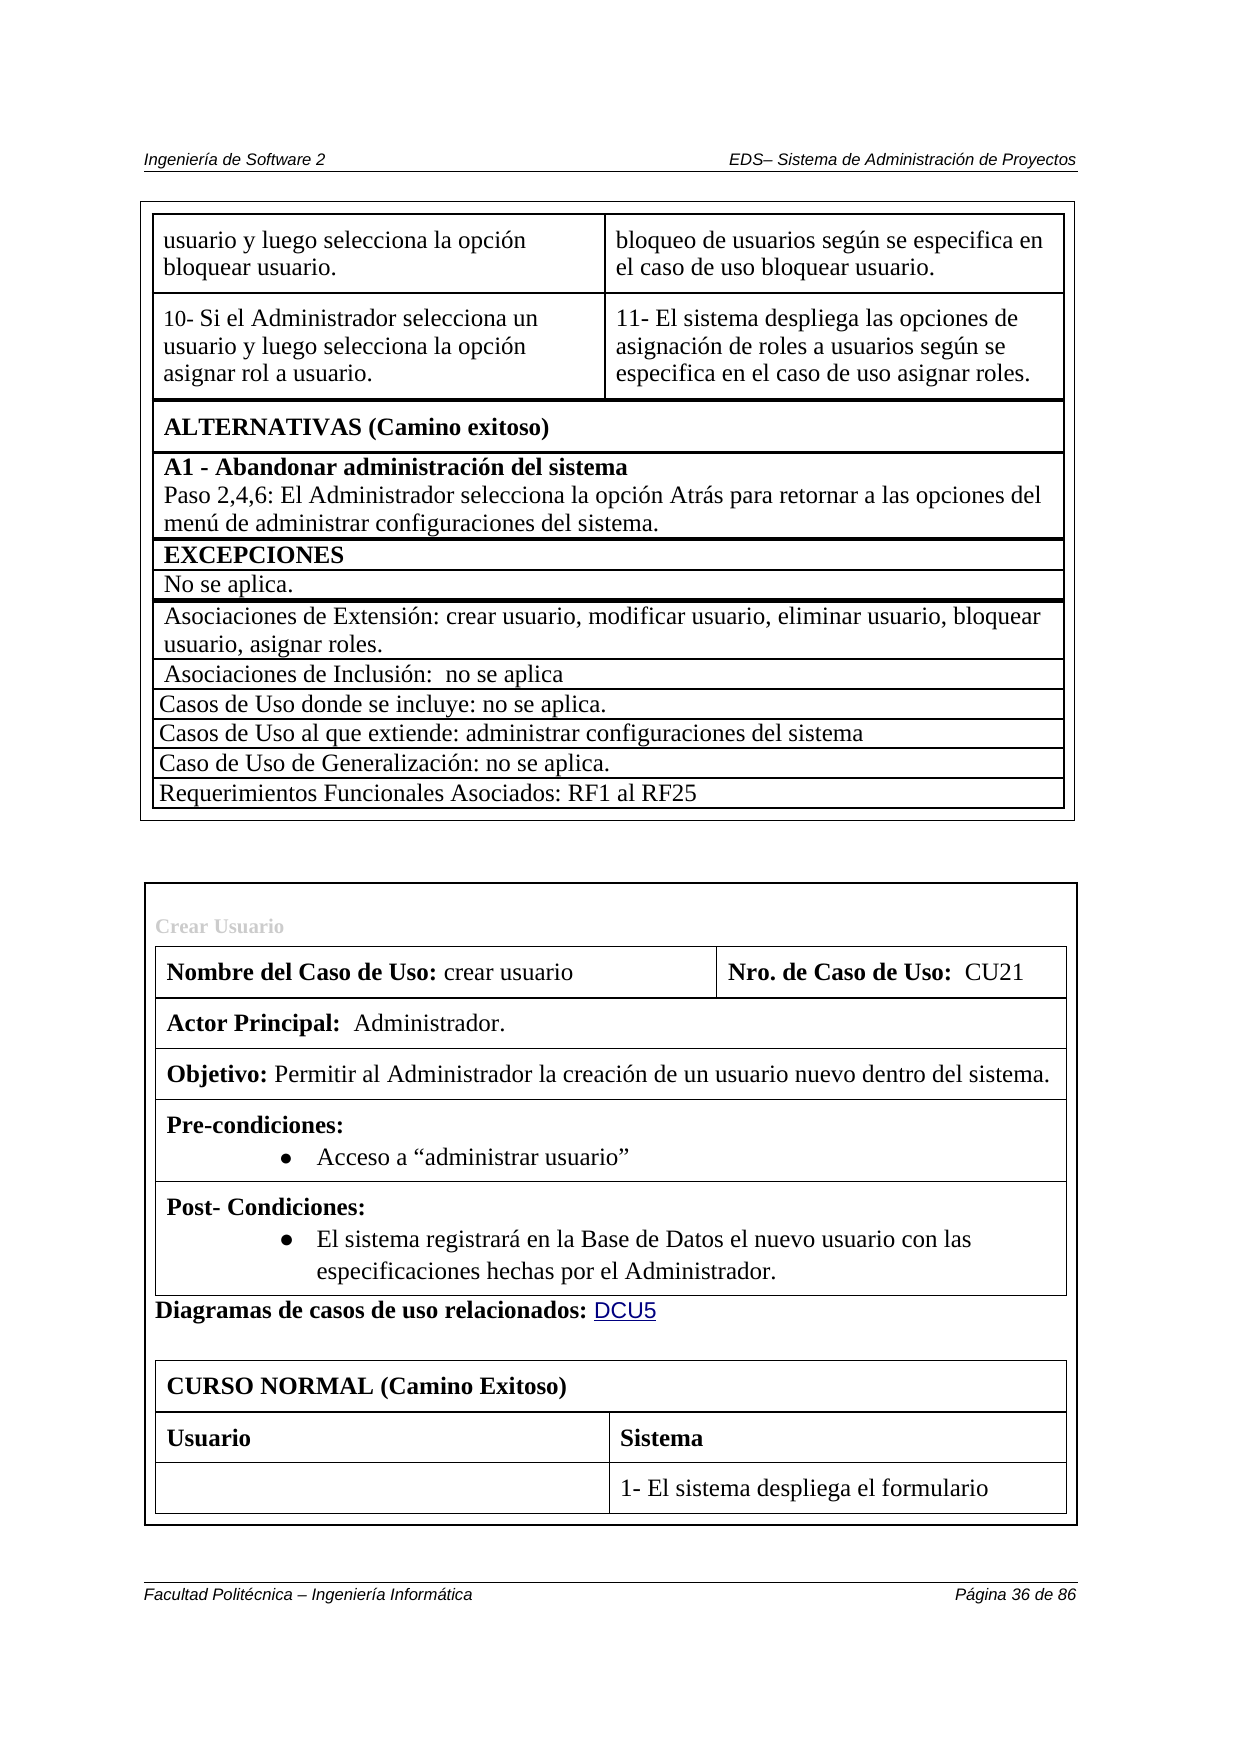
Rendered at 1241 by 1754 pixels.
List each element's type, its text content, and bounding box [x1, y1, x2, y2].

table_cell bloqueo de usuarios según se especifica en el caso de uso bloquear usuario. [606, 215, 1063, 292]
table_header Nombre del Caso de Uso: crear usuario [156, 947, 716, 997]
table_cell Casos de Uso al que extiende: administrar configuraciones del sistema [154, 720, 1063, 747]
table_cell Objetivo: Permitir al Administrador la creación de un usuario nuevo dentro del sistema. [156, 1049, 1066, 1099]
table_header Crear Usuario Diagramas de casos de uso relacionados: DCU5 [146, 884, 1076, 1524]
table_cell usuario y luego selecciona la opción bloquear usuario. [154, 215, 604, 292]
table_header ALTERNATIVAS (Camino exitoso) [154, 402, 1063, 451]
table_cell Post- Condiciones: El sistema registrará en la Base de Datos el nuevo usuario con las especificaciones hechas por el Administrador. [156, 1182, 1066, 1295]
table_cell 11- El sistema despliega las opciones de asignación de roles a usuarios según se especifica en el caso de uso asignar roles. [606, 294, 1063, 398]
table_cell A1 - Abandonar administración del sistema Paso 2,4,6: El Administrador selecciona la opción Atrás para retornar a las opciones del menú de administrar configuraciones del sistema. [154, 454, 1063, 537]
table_cell Caso de Uso de Generalización: no se aplica. [154, 749, 1063, 777]
table_header CURSO NORMAL (Camino Exitoso) [156, 1361, 1066, 1411]
table_cell [156, 1463, 609, 1513]
table_header Sistema [610, 1413, 1066, 1462]
table_cell Casos de Uso donde se incluye: no se aplica. [154, 690, 1063, 717]
table_header Usuario [156, 1413, 609, 1462]
table_header Actor Principal: Administrador. [156, 999, 1066, 1048]
table_cell No se aplica. [154, 571, 1063, 598]
table_cell Asociaciones de Inclusión: no se aplica [154, 660, 1063, 688]
table_cell Pre-condiciones: Acceso a “administrar usuario” [156, 1100, 1066, 1181]
table_cell Requerimientos Funcionales Asociados: RF1 al RF25 [154, 779, 1063, 807]
table_cell 10- Si el Administrador selecciona un usuario y luego selecciona la opción asignar rol a usuario. [154, 294, 604, 398]
table_header Asociaciones de Extensión: crear usuario, modificar usuario, eliminar usuario, bloquear usuario, asignar roles. [154, 603, 1063, 658]
table_cell 1- El sistema despliega el formulario [610, 1463, 1066, 1513]
table_header [141, 202, 1074, 820]
table_header EXCEPCIONES [154, 541, 1063, 568]
table_header Nro. de Caso de Uso: CU21 [717, 947, 1066, 997]
